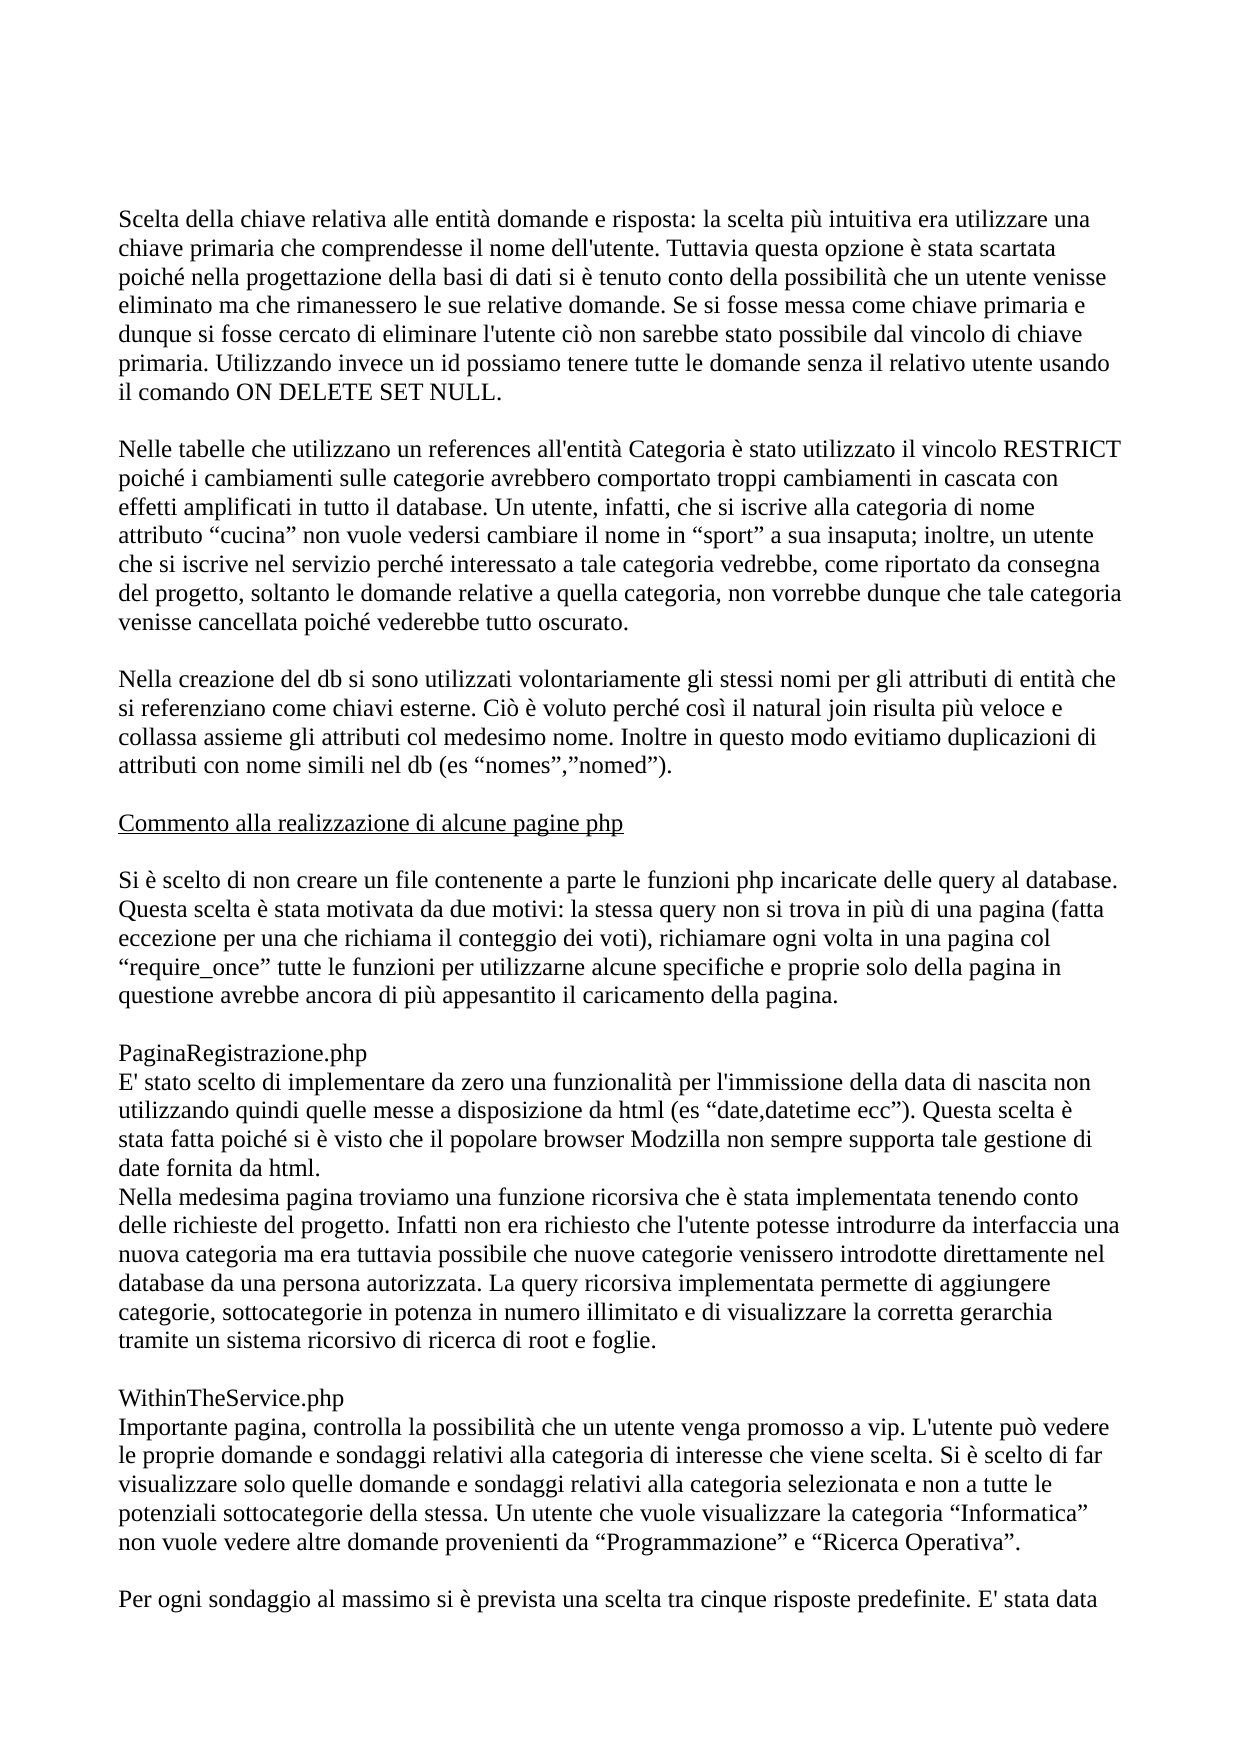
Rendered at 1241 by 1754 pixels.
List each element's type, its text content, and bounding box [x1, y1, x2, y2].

text Nelle tabelle che utilizzano un references all'entità Categoria è stato utilizzato il vincolo RESTRICT poiché i cambiamenti sulle categorie avrebbero comportato troppi cambiamenti in cascata con effetti amplificati in tutto il database. Un utente, infatti, che si iscrive alla categoria di nome attributo “cucina” non vuole vedersi cambiare il nome in “sport” a sua insaputa; inoltre, un utente che si iscrive nel servizio perché interessato a tale categoria vedrebbe, come riportato da consegna del progetto, soltanto le domande relative a quella categoria, non vorrebbe dunque che tale categoria venisse cancellata poiché vederebbe tutto oscurato. [118, 434, 1122, 636]
text Nella creazione del db si sono utilizzati volontariamente gli stessi nomi per gli attributi di entità che si referenziano come chiavi esterne. Ciò è voluto perché così il natural join risulta più veloce e collassa assieme gli attributi col medesimo nome. Inoltre in questo modo evitiamo duplicazioni di attributi con nome simili nel db (es “nomes”,”nomed”). [118, 664, 1122, 779]
text WithinTheService.php [118, 1383, 1122, 1412]
text Per ogni sondaggio al massimo si è prevista una scelta tra cinque risposte predefinite. E' stata data [118, 1584, 1122, 1613]
text E' stato scelto di implementare da zero una funzionalità per l'immissione della data di nascita non utilizzando quindi quelle messe a disposizione da html (es “date,datetime ecc”). Questa scelta è stata fatta poiché si è visto che il popolare browser Modzilla non sempre supporta tale gestione di date fornita da html. [118, 1067, 1122, 1182]
text Si è scelto di non creare un file contenente a parte le funzioni php incaricate delle query al database. Questa scelta è stata motivata da due motivi: la stessa query non si trova in più di una pagina (fatta eccezione per una che richiama il conteggio dei voti), richiamare ogni volta in una pagina col “require_once” tutte le funzioni per utilizzarne alcune specifiche e proprie solo della pagina in questione avrebbe ancora di più appesantito il caricamento della pagina. [118, 866, 1122, 1009]
text PaginaRegistrazione.php [118, 1038, 1122, 1067]
text Commento alla realizzazione di alcune pagine php [118, 808, 1122, 837]
text Scelta della chiave relativa alle entità domande e risposta: la scelta più intuitiva era utilizzare una chiave primaria che comprendesse il nome dell'utente. Tuttavia questa opzione è stata scartata poiché nella progettazione della basi di dati si è tenuto conto della possibilità che un utente venisse eliminato ma che rimanessero le sue relative domande. Se si fosse messa come chiave primaria e dunque si fosse cercato di eliminare l'utente ciò non sarebbe stato possibile dal vincolo di chiave primaria. Utilizzando invece un id possiamo tenere tutte le domande senza il relativo utente usando il comando ON DELETE SET NULL. [118, 204, 1122, 406]
text Nella medesima pagina troviamo una funzione ricorsiva che è stata implementata tenendo conto delle richieste del progetto. Infatti non era richiesto che l'utente potesse introdurre da interfaccia una nuova categoria ma era tuttavia possibile che nuove categorie venissero introdotte direttamente nel database da una persona autorizzata. La query ricorsiva implementata permette di aggiungere categorie, sottocategorie in potenza in numero illimitato e di visualizzare la corretta gerarchia tramite un sistema ricorsivo di ricerca di root e foglie. [118, 1182, 1122, 1354]
text Importante pagina, controlla la possibilità che un utente venga promosso a vip. L'utente può vedere le proprie domande e sondaggi relativi alla categoria di interesse che viene scelta. Si è scelto di far visualizzare solo quelle domande e sondaggi relativi alla categoria selezionata e non a tutte le potenziali sottocategorie della stessa. Un utente che vuole visualizzare la categoria “Informatica” non vuole vedere altre domande provenienti da “Programmazione” e “Ricerca Operativa”. [118, 1412, 1122, 1556]
